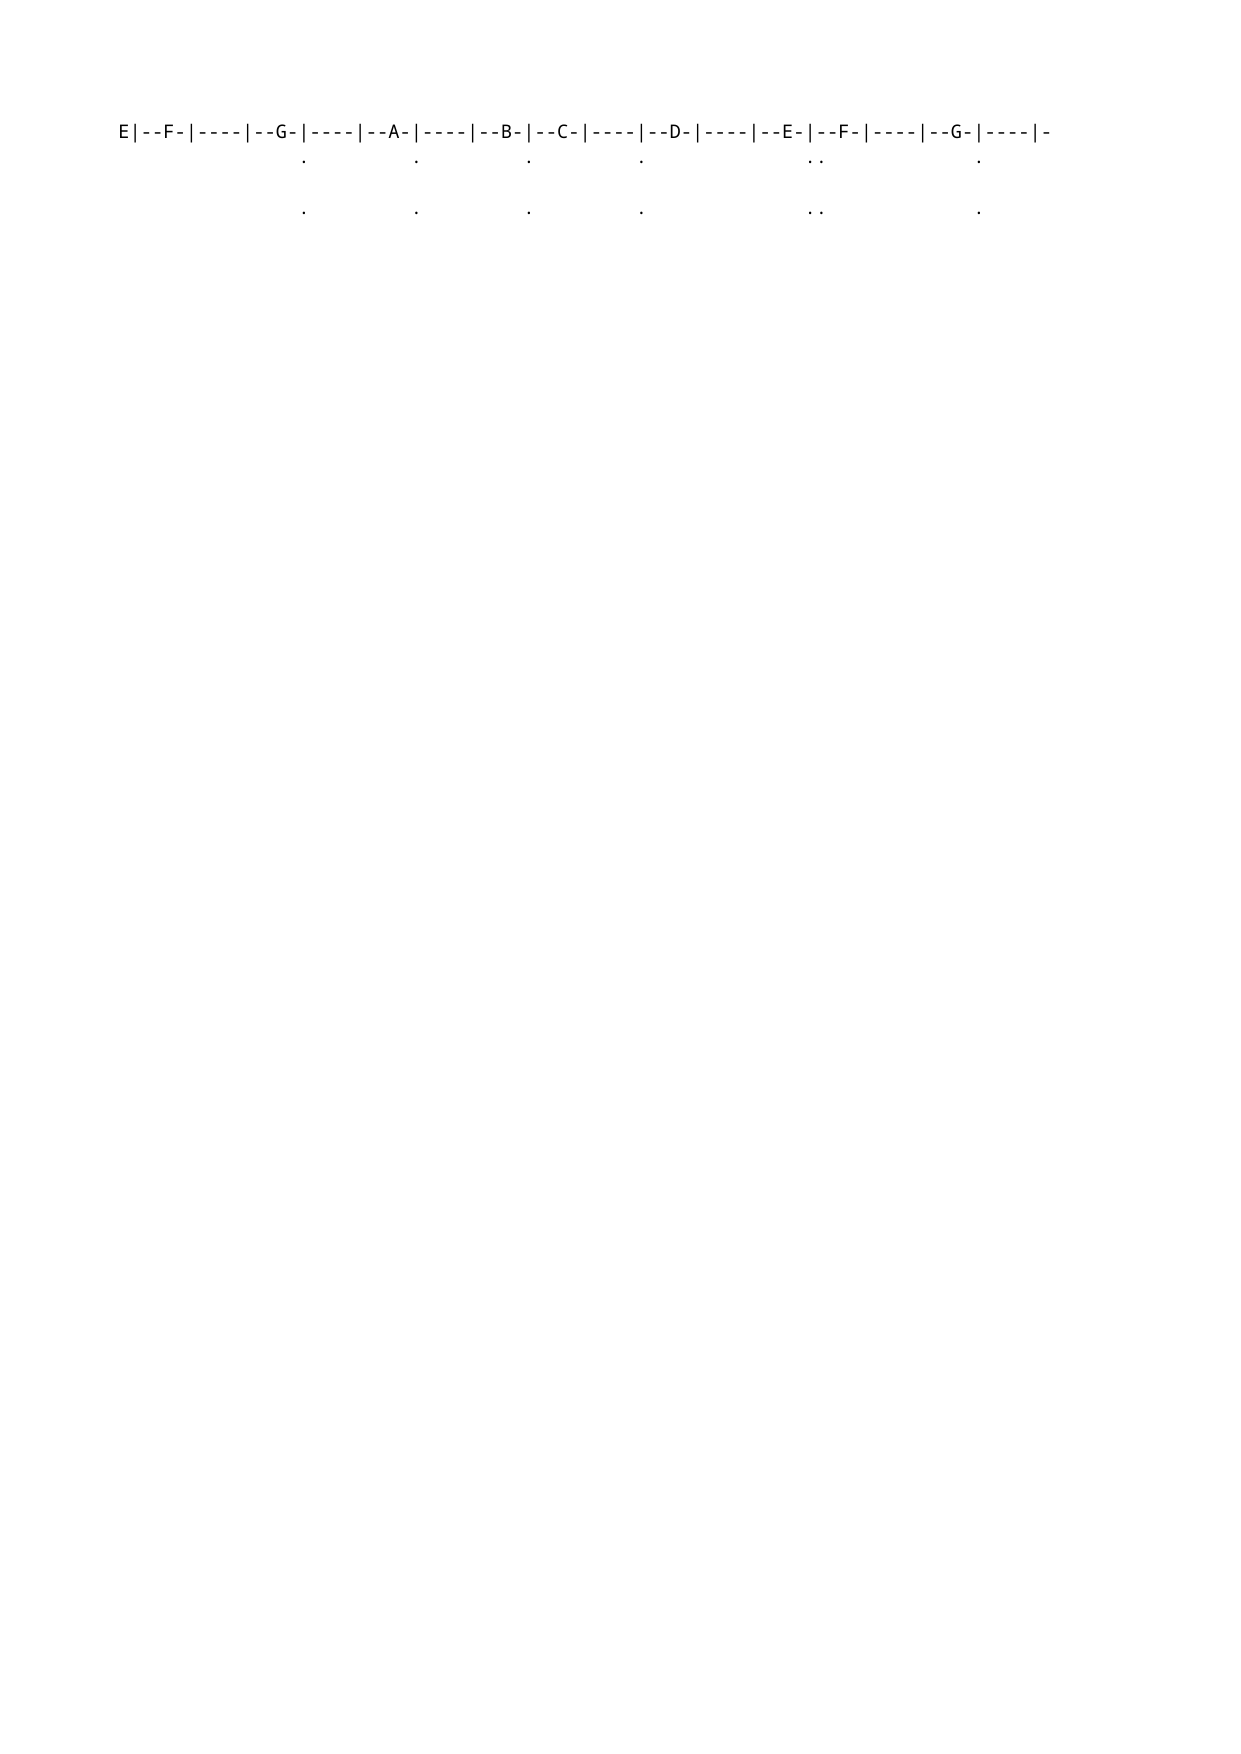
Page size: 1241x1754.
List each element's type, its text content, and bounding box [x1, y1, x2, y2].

text E|--F-|----|--G-|----|--A-|----|--B-|--C-|----|--D-|----|--E-|--F-|----|--G-|----|- [118, 118, 1122, 144]
text . . . . .. . [118, 195, 1122, 220]
text . . . . .. . [118, 144, 1122, 169]
